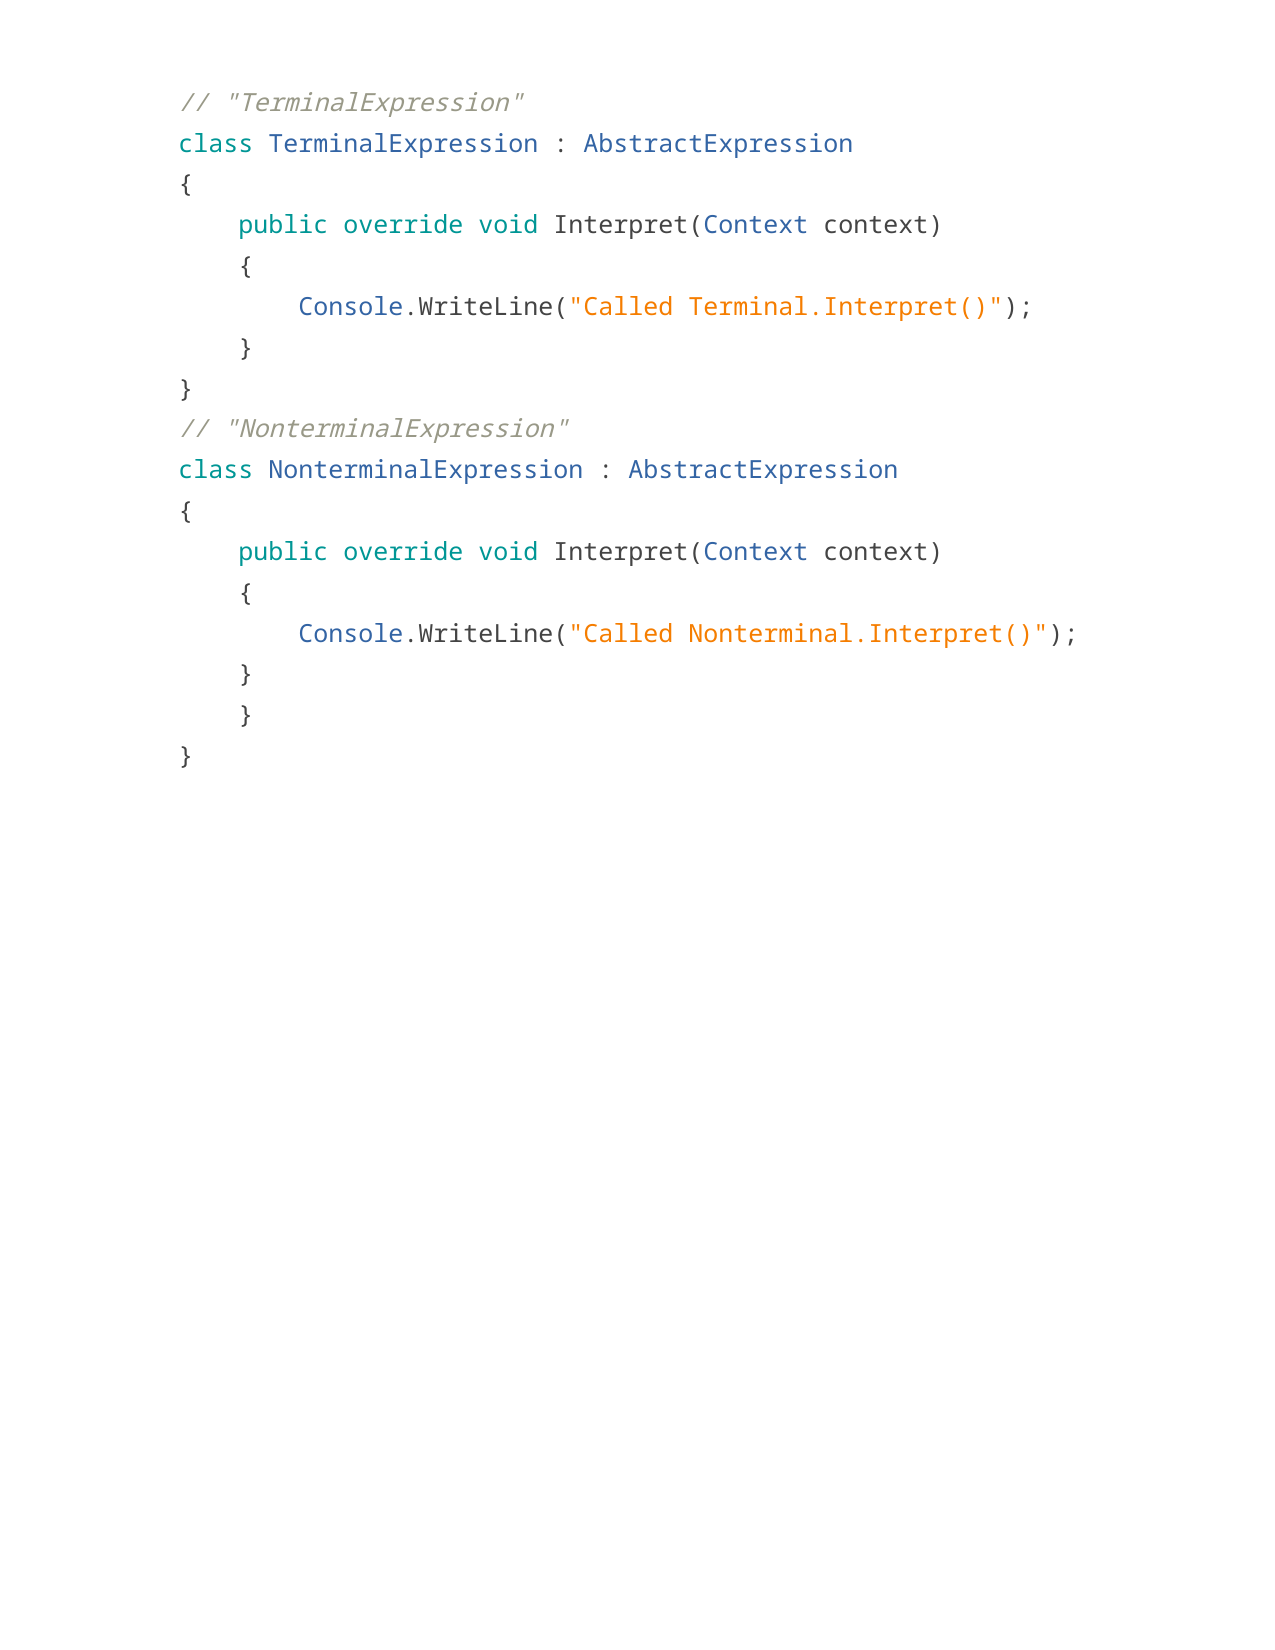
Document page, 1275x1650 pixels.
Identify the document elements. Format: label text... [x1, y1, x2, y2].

text // "TerminalExpression" class TerminalExpression : AbstractExpression { public override void Interpret(Context context) { Console.WriteLine("Called Terminal.Interpret()"); } } // "NonterminalExpression" class NonterminalExpression : AbstractExpression { public override void Interpret(Context context) { Console.WriteLine("Called Nonterminal.Interpret()"); } } } [118, 84, 1157, 813]
